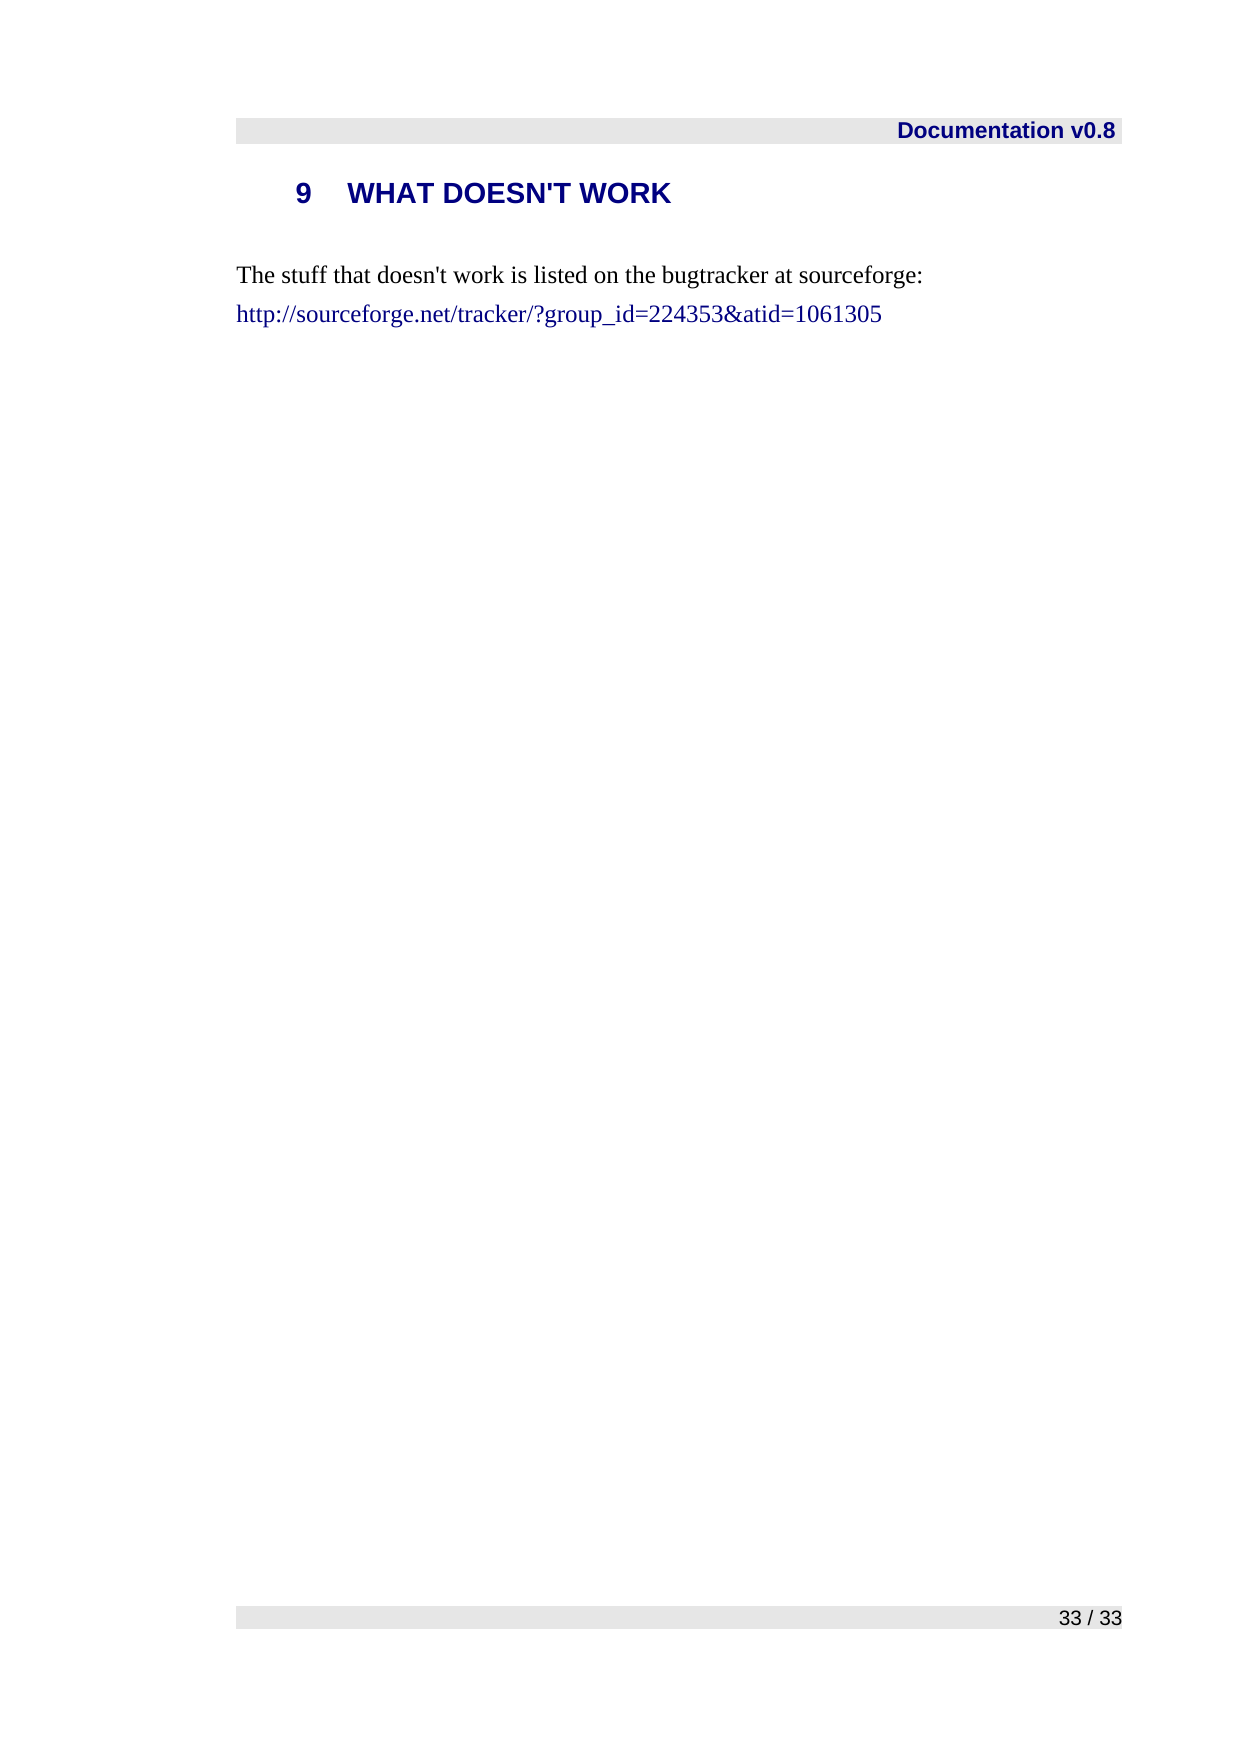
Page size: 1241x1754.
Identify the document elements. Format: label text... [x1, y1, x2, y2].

text The stuff that doesn't work is listed on the bugtracker at sourceforge: [236, 261, 1122, 289]
subtitle What doesn't work [236, 177, 1122, 210]
text http://sourceforge.net/tracker/?group_id=224353&atid=1061305 [236, 301, 1122, 328]
